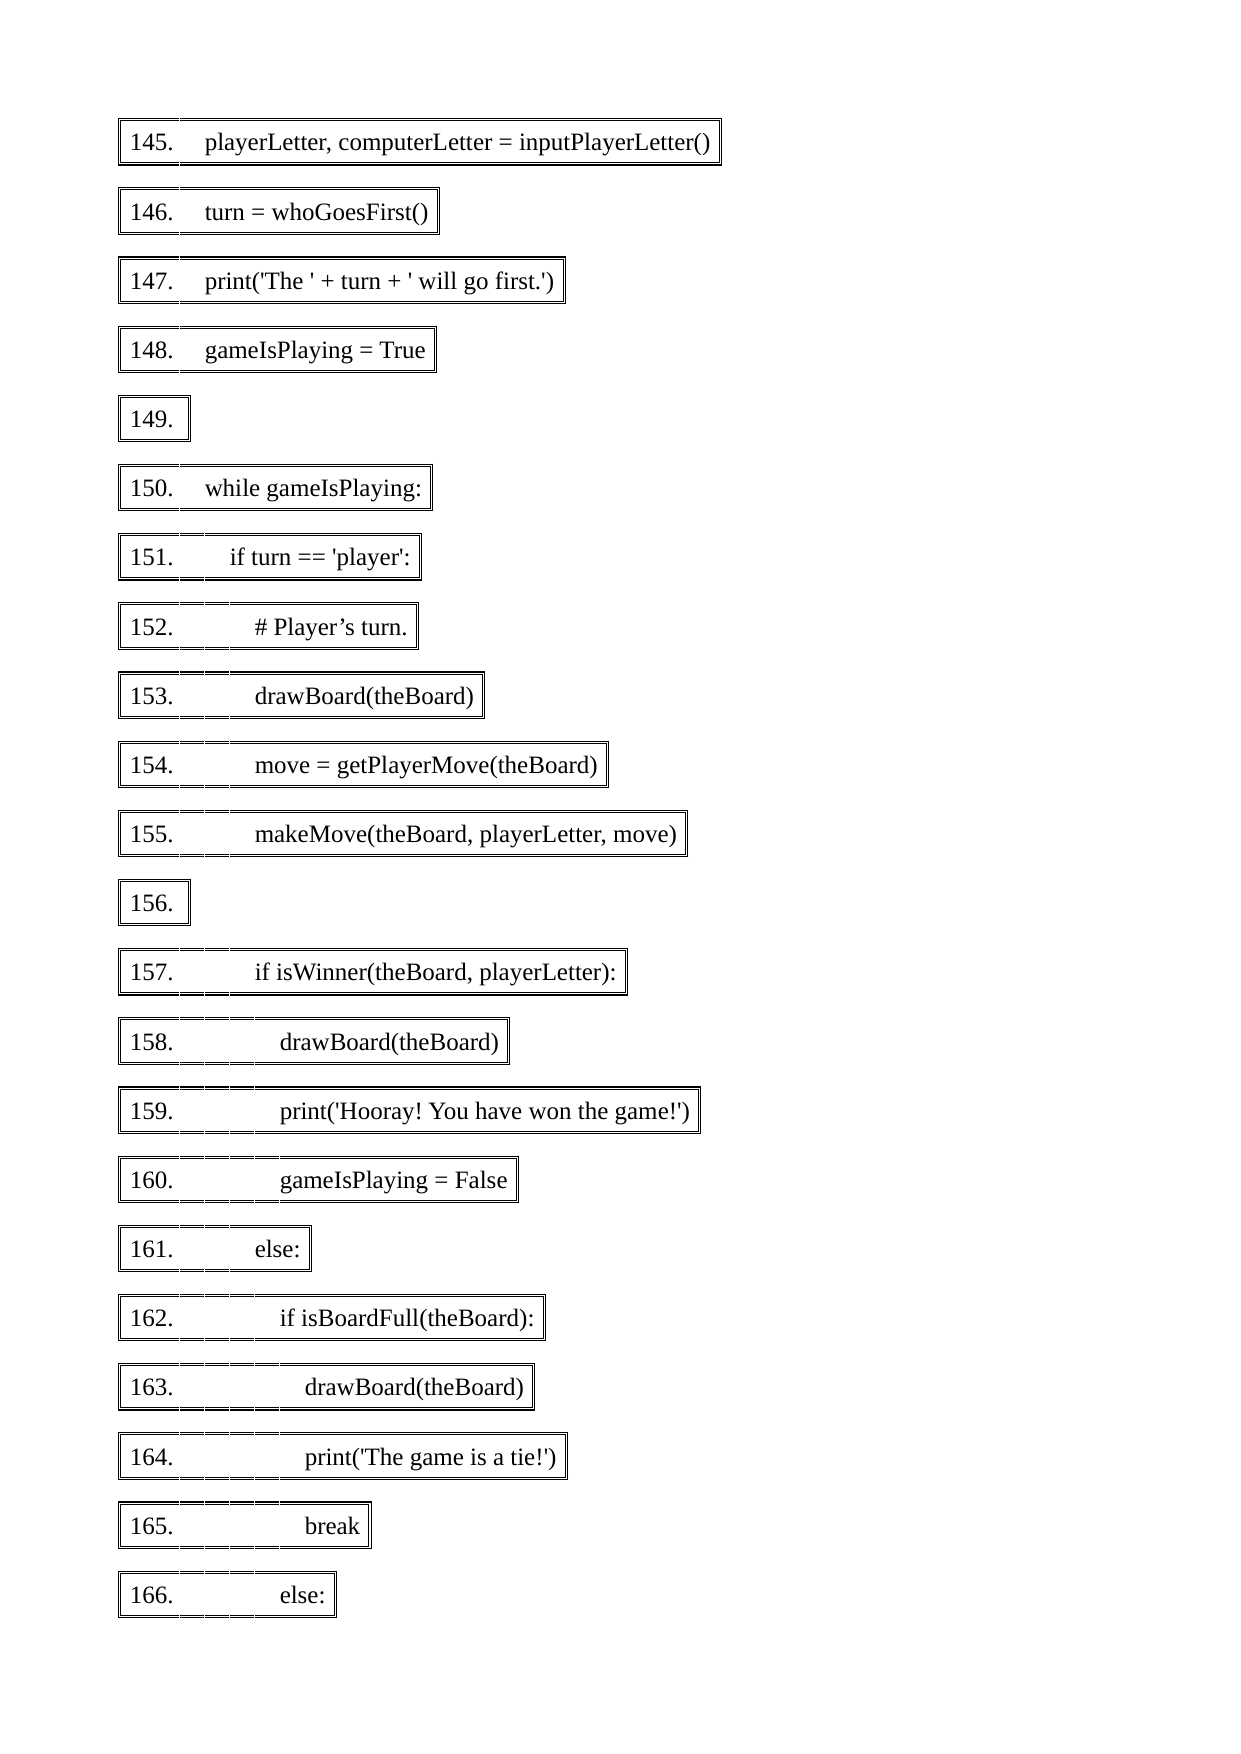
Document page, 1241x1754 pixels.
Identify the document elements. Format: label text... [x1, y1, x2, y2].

text [433, 464, 1122, 511]
text 160. gameIsPlaying = False [121, 1159, 516, 1200]
text [628, 948, 1122, 996]
text 145. playerLetter, computerLetter = inputPlayerLetter() [121, 121, 719, 162]
text 156. [121, 882, 188, 923]
text [510, 1017, 1122, 1065]
text 166. else: [121, 1574, 334, 1615]
text 162. if isBoardFull(theBoard): [121, 1297, 543, 1338]
text 151. if turn == 'player': [121, 536, 419, 577]
text [191, 395, 1122, 442]
text 158. drawBoard(theBoard) [121, 1020, 507, 1062]
text [566, 256, 1122, 304]
text 164. print('The game is a tie!') [568, 1432, 1122, 1480]
text 165. break [121, 1505, 368, 1546]
text [337, 1571, 1122, 1618]
text [191, 879, 1122, 926]
text [701, 1086, 1122, 1134]
text [437, 326, 1122, 373]
text [688, 810, 1122, 857]
text 159. print('Hooray! You have won the game!') [121, 1090, 698, 1131]
text [722, 118, 1122, 166]
text [546, 1294, 1122, 1341]
text 152. # Player’s turn. [419, 602, 1122, 650]
text [519, 1156, 1122, 1203]
text [312, 1225, 1122, 1272]
text 161. else: [121, 1228, 309, 1269]
text 148. gameIsPlaying = True [121, 329, 434, 370]
text 157. if isWinner(theBoard, playerLetter): [121, 951, 625, 992]
text [485, 671, 1122, 719]
text 155. makeMove(theBoard, playerLetter, move) [121, 813, 685, 854]
text 163. drawBoard(theBoard) [121, 1366, 532, 1407]
text [422, 533, 1122, 581]
text 154. move = getPlayerMove(theBoard) [121, 744, 606, 785]
text 147. print('The ' + turn + ' will go first.') [121, 260, 563, 301]
text 150. while gameIsPlaying: [121, 467, 430, 508]
text [609, 741, 1122, 788]
text 149. [121, 398, 188, 439]
text 146. turn = whoGoesFirst() [440, 187, 1122, 235]
text [372, 1501, 1122, 1549]
text [535, 1363, 1122, 1411]
text 153. drawBoard(theBoard) [121, 675, 482, 716]
